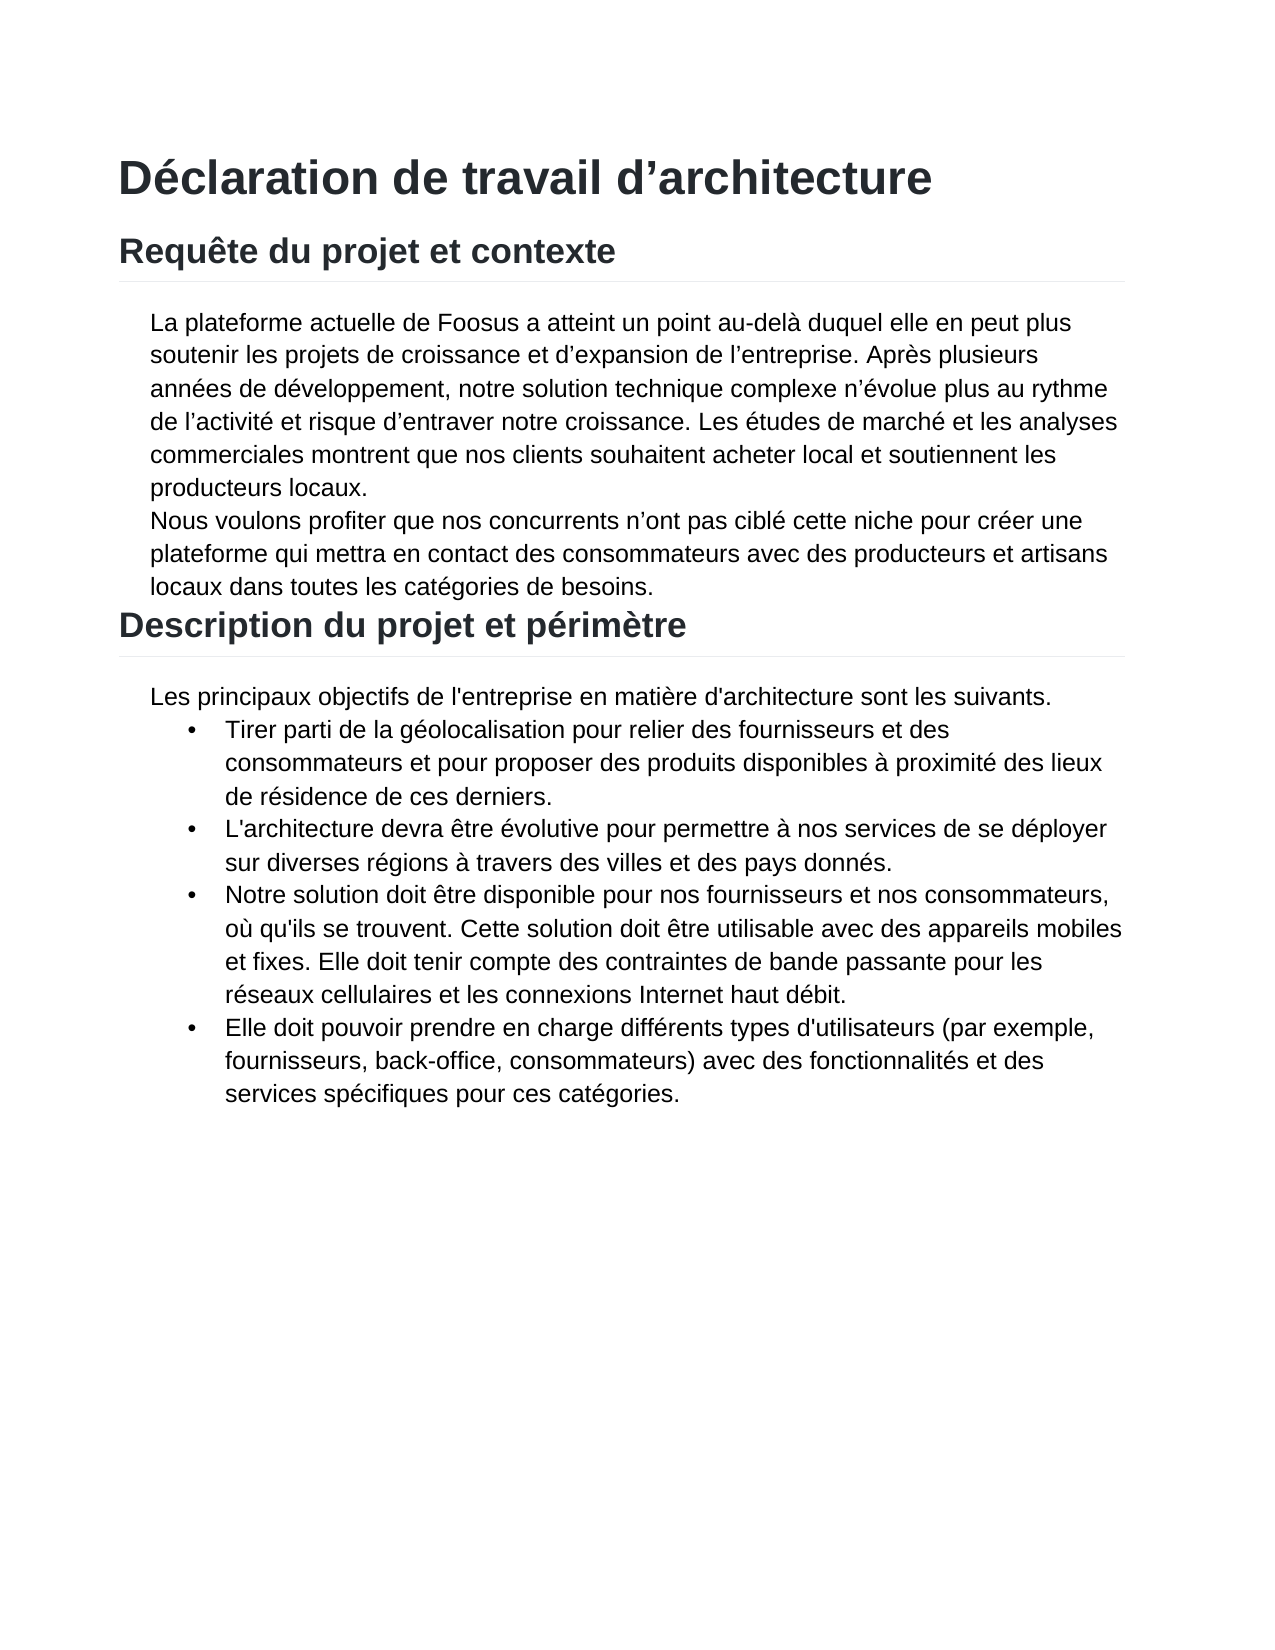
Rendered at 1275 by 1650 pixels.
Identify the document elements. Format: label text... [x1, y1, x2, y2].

subtitle Déclaration de travail d’architecture [119, 150, 1125, 205]
list L'architecture devra être évolutive pour permettre à nos services de se déployer sur diverses régions à travers des villes et des pays donnés. [187, 814, 1125, 876]
list Tirer parti de la géolocalisation pour relier des fournisseurs et des consommateurs et pour proposer des produits disponibles à proximité des lieux de résidence de ces derniers. [187, 715, 1125, 810]
text La plateforme actuelle de Foosus a atteint un point au-delà duquel elle en peut plus soutenir les projets de croissance et d’expansion de l’entreprise. Après plusieurs années de développement, notre solution technique complexe n’évolue plus au rythme de l’activité et risque d’entraver notre croissance. Les études de marché et les analyses commerciales montrent que nos clients souhaitent acheter local et soutiennent les producteurs locaux. [150, 307, 1125, 501]
list Elle doit pouvoir prendre en charge différents types d'utilisateurs (par exemple, fournisseurs, back-office, consommateurs) avec des fonctionnalités et des services spécifiques pour ces catégories. [187, 1013, 1125, 1107]
text Les principaux objectifs de l'entreprise en matière d'architecture sont les suivants. [150, 682, 1125, 711]
text Nous voulons profiter que nos concurrents n’ont pas ciblé cette niche pour créer une plateforme qui mettra en contact des consommateurs avec des producteurs et artisans locaux dans toutes les catégories de besoins. [150, 506, 1125, 600]
subtitle Requête du projet et contexte [119, 230, 1125, 281]
list Notre solution doit être disponible pour nos fournisseurs et nos consommateurs, où qu'ils se trouvent. Cette solution doit être utilisable avec des appareils mobiles et fixes. Elle doit tenir compte des contraintes de bande passante pour les réseaux cellulaires et les connexions Internet haut débit. [187, 881, 1125, 1008]
subtitle Description du projet et périmètre [119, 605, 1125, 656]
